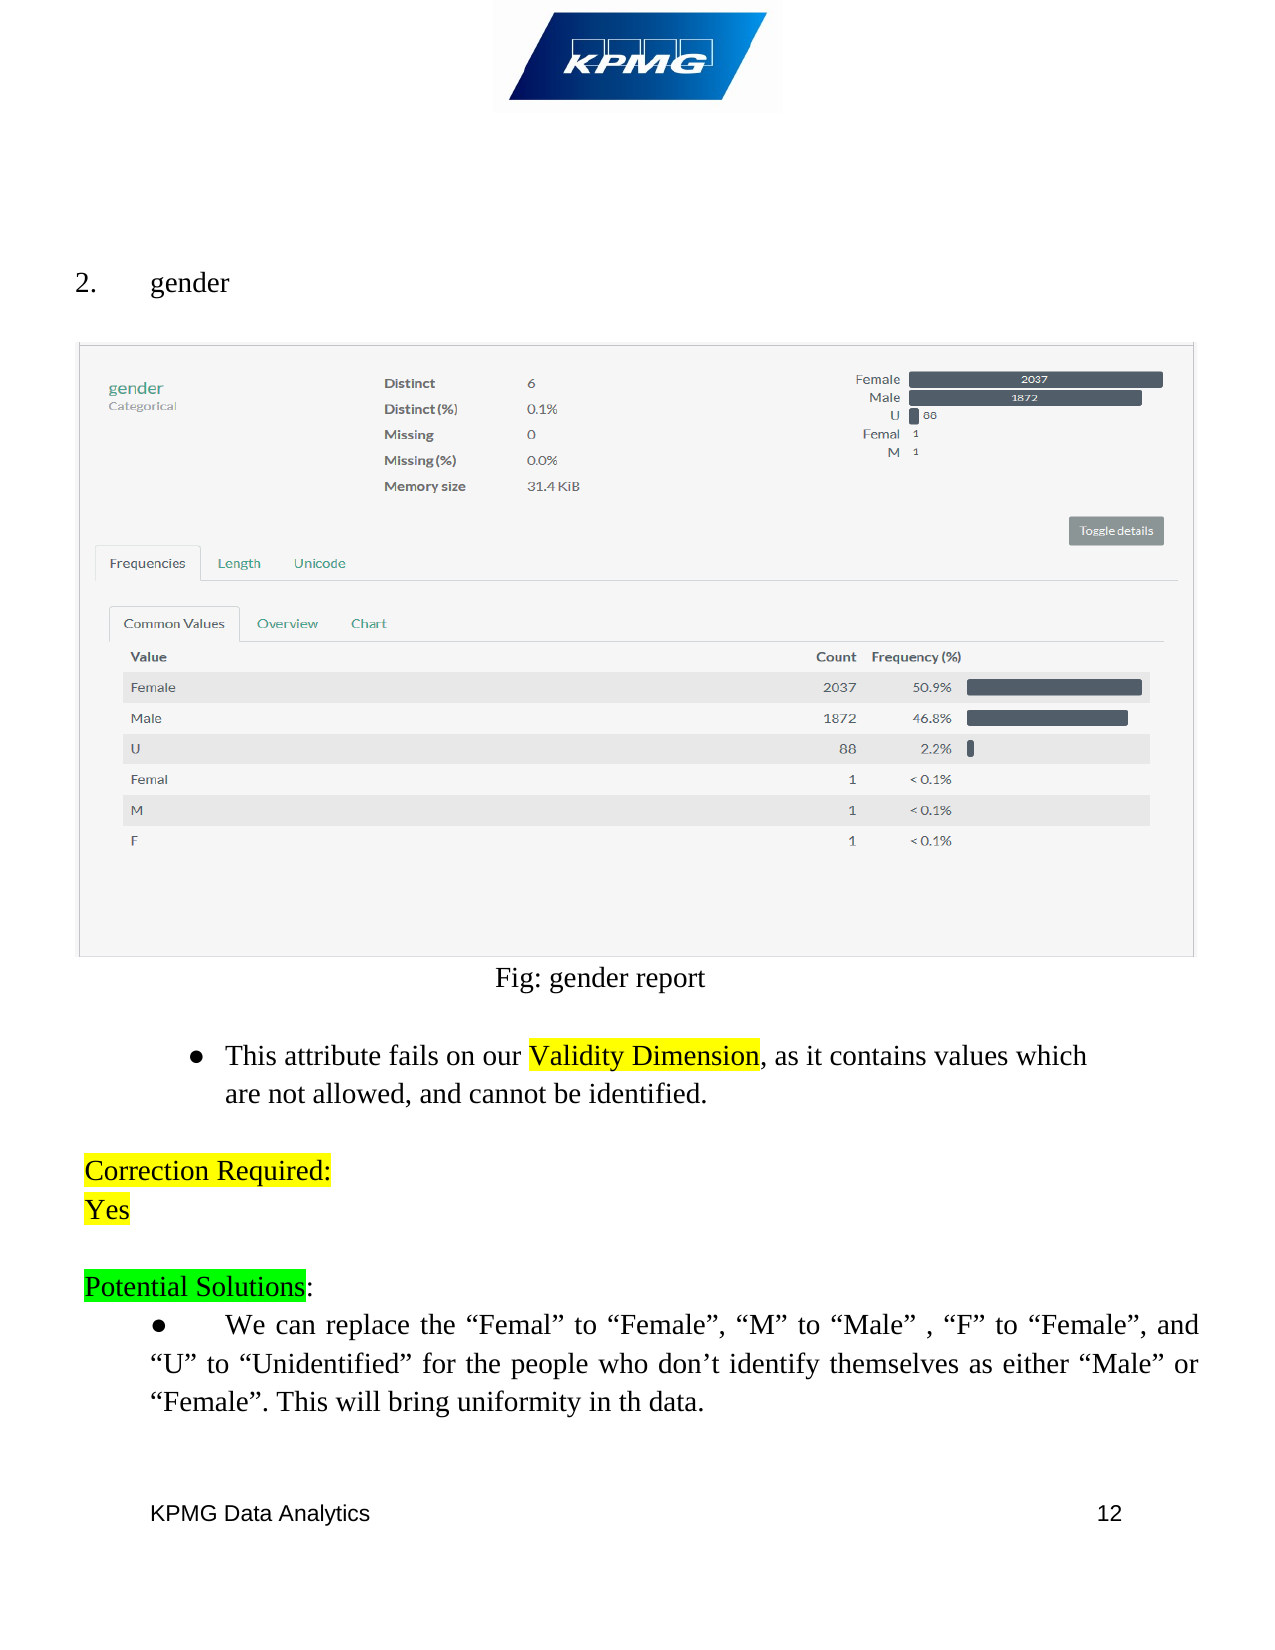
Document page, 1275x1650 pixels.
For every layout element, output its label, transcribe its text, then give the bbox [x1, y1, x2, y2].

text Potential Solutions: [84, 1269, 1200, 1302]
list gender [75, 266, 1125, 299]
text Correction Required: [84, 1153, 1200, 1187]
text Fig: gender report [75, 961, 1125, 994]
text Yes [84, 1192, 1200, 1225]
list This attribute fails on our Validity Dimension, as it contains values which are not allowed, and cannot be identified. [187, 1038, 1125, 1110]
list We can replace the “Femal” to “Female”, “M” to “Male” , “F” to “Female”, and “U” to “Unidentified” for the people who don’t identify themselves as either “Male” or “Female”. This will bring uniformity in th data. [150, 1307, 1200, 1418]
